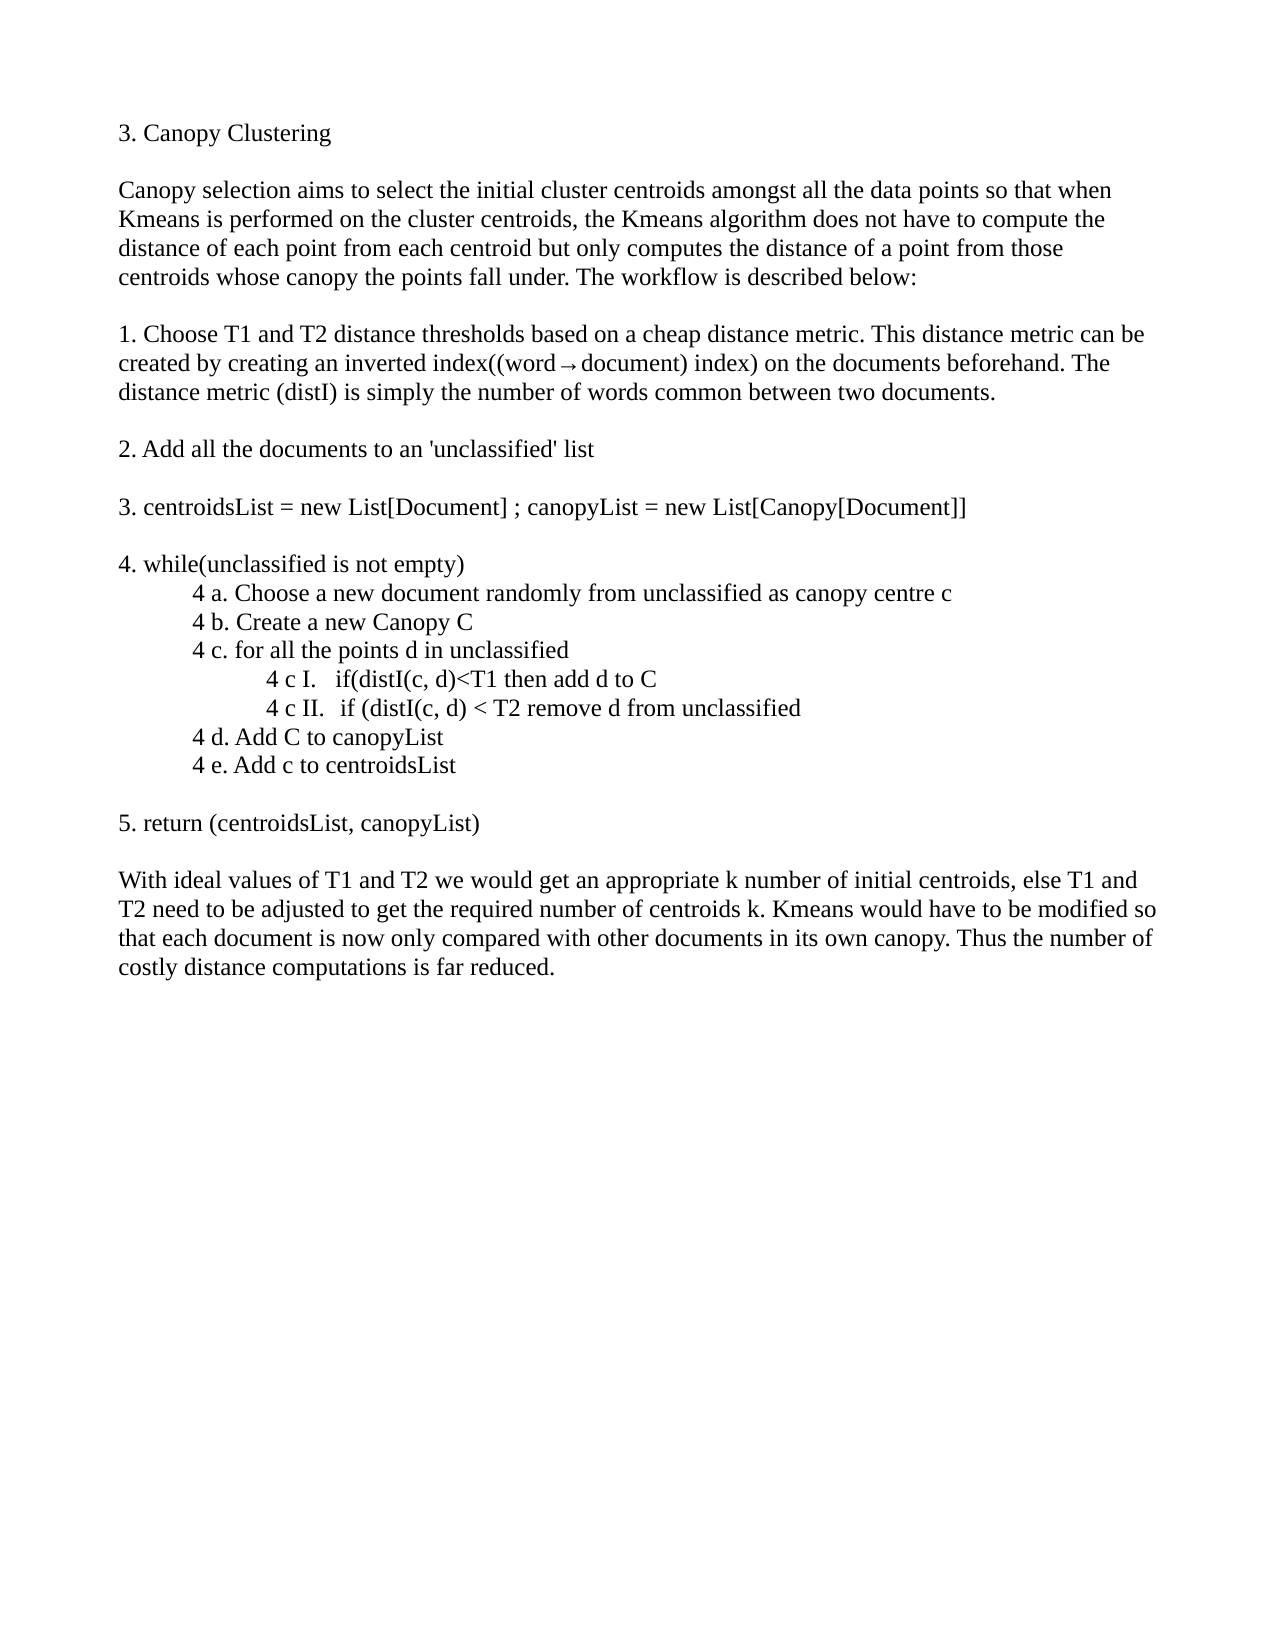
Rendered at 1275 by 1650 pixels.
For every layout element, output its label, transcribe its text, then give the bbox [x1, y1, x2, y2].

text 1. Choose T1 and T2 distance thresholds based on a cheap distance metric. This distance metric can be created by creating an inverted index((word→document) index) on the documents beforehand. The distance metric (distI) is simply the number of words common between two documents. [118, 319, 1157, 406]
text 5. return (centroidsList, canopyList) [118, 808, 1157, 837]
text 3. Canopy Clustering [118, 118, 1157, 147]
text 4 c. for all the points d in unclassified [118, 636, 1157, 664]
text With ideal values of T1 and T2 we would get an appropriate k number of initial centroids, else T1 and T2 need to be adjusted to get the required number of centroids k. Kmeans would have to be modified so that each document is now only compared with other documents in its own canopy. Thus the number of costly distance computations is far reduced. [118, 866, 1157, 981]
text 4 a. Choose a new document randomly from unclassified as canopy centre c [118, 578, 1157, 607]
text 3. centroidsList = new List[Document] ; canopyList = new List[Canopy[Document]] [118, 492, 1157, 521]
text 4 b. Create a new Canopy C [118, 607, 1157, 636]
text 4 e. Add c to centroidsList [118, 751, 1157, 779]
text 4 d. Add C to canopyList [118, 722, 1157, 751]
text 4 c I. if(distI(c, d)<T1 then add d to C [118, 664, 1157, 693]
text 2. Add all the documents to an 'unclassified' list [118, 434, 1157, 463]
text 4. while(unclassified is not empty) [118, 549, 1157, 578]
text Canopy selection aims to select the initial cluster centroids amongst all the data points so that when Kmeans is performed on the cluster centroids, the Kmeans algorithm does not have to compute the distance of each point from each centroid but only computes the distance of a point from those centroids whose canopy the points fall under. The workflow is described below: [118, 176, 1157, 291]
text 4 c II. if (distI(c, d) < T2 remove d from unclassified [118, 693, 1157, 722]
